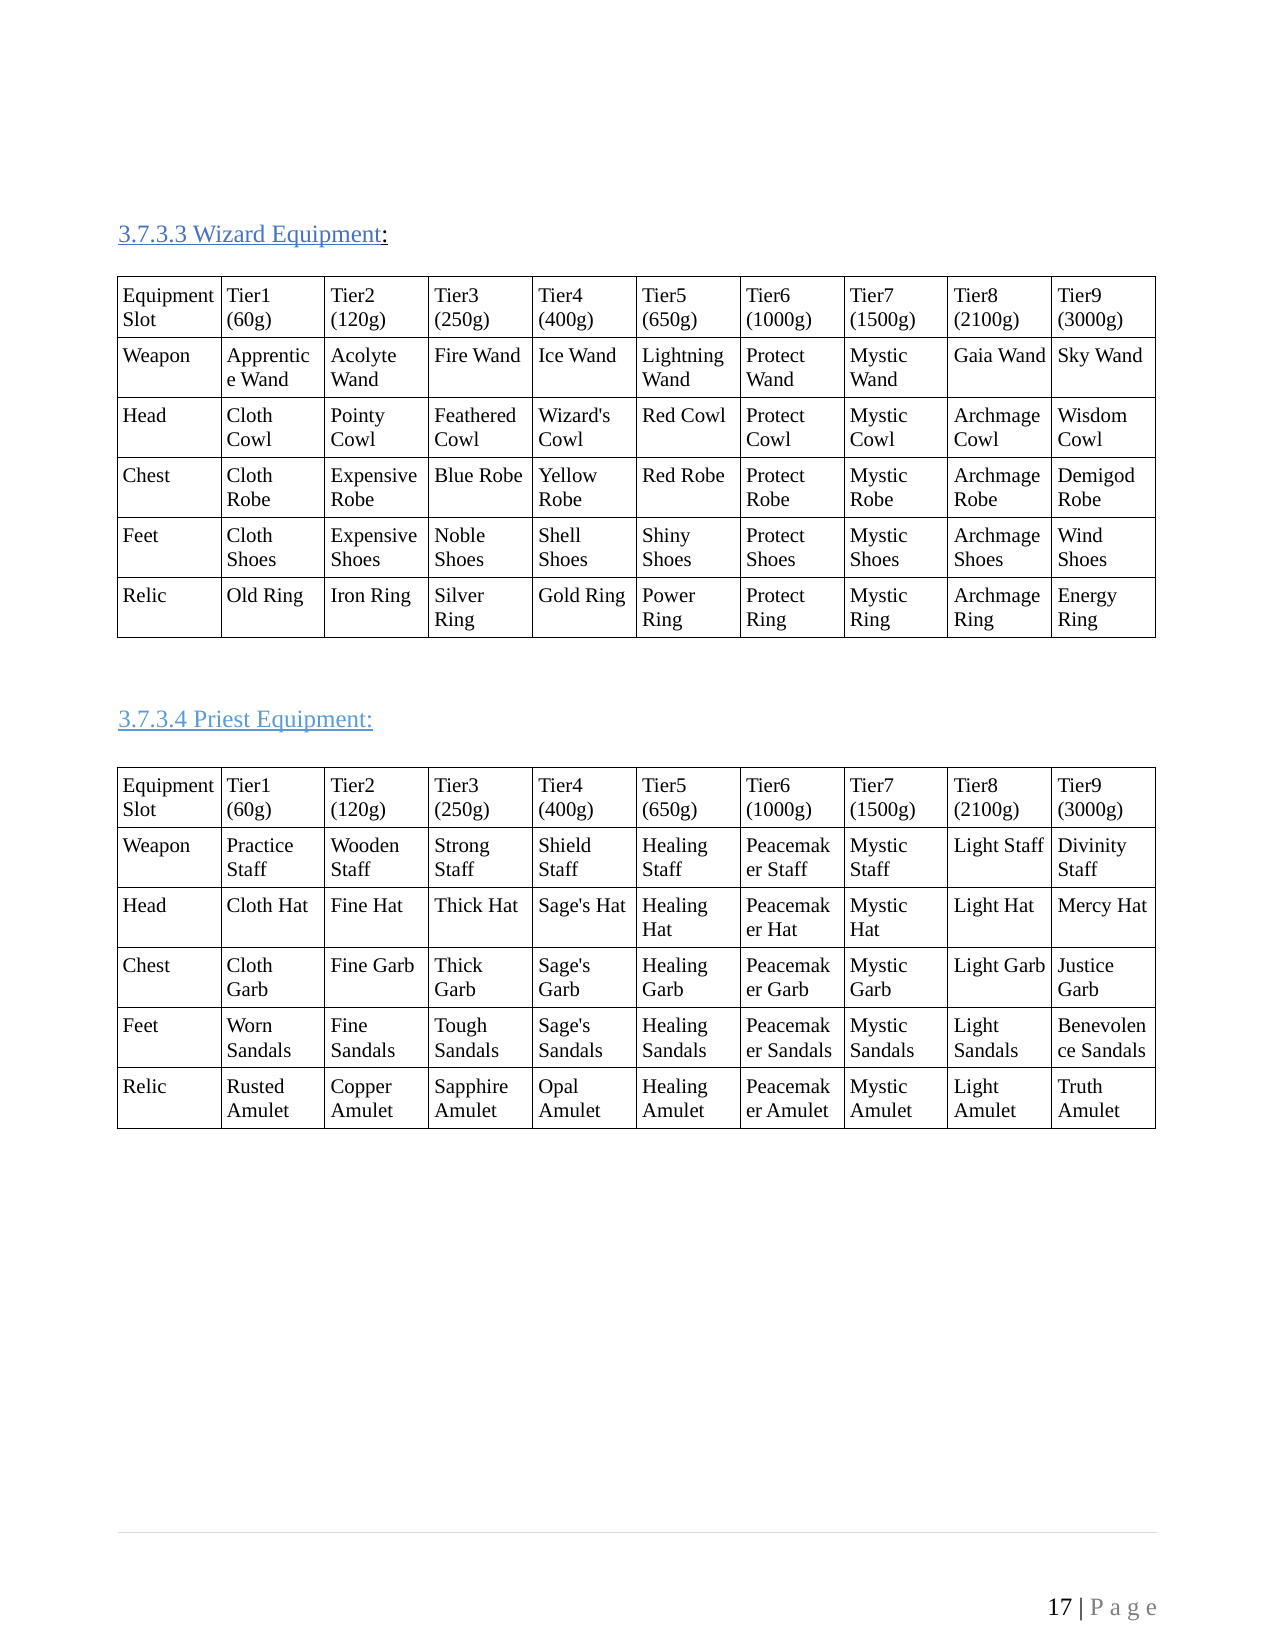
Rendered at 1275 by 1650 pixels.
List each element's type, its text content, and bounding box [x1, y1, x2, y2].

table_cell Benevolence Sandals [1052, 1008, 1155, 1067]
table_header Tier6 (1000g) [741, 277, 844, 336]
table_header Tier3 (250g) [429, 277, 532, 336]
table_header Equipment Slot [118, 277, 221, 336]
table_cell Fine Garb [325, 948, 428, 1007]
table_cell Thick Hat [429, 888, 532, 947]
table_cell Copper Amulet [325, 1068, 428, 1127]
table_cell Divinity Staff [1052, 828, 1155, 887]
table_header Tier1 (60g) [222, 277, 324, 336]
table_cell Light Staff [948, 828, 1051, 887]
table_cell Red Cowl [637, 398, 740, 457]
table_cell Justice Garb [1052, 948, 1155, 1007]
table_cell Sage's Sandals [533, 1008, 636, 1067]
table_cell Ice Wand [533, 338, 636, 396]
table_cell Cloth Hat [222, 888, 324, 947]
table_cell Healing Amulet [637, 1068, 740, 1127]
table_cell Light Amulet [948, 1068, 1051, 1127]
text 3.7.3.4 Priest Equipment: [118, 704, 1157, 733]
table_cell Light Hat [948, 888, 1051, 947]
table_cell Relic [118, 578, 221, 637]
table_cell Power Ring [637, 578, 740, 637]
table_cell Weapon [118, 828, 221, 887]
table_cell Archmage Cowl [948, 398, 1051, 457]
table_cell Expensive Shoes [325, 518, 428, 577]
table_header Tier5 (650g) [637, 768, 740, 827]
table_cell Head [118, 888, 221, 947]
table_header Tier2 (120g) [325, 277, 428, 336]
table_cell Healing Hat [637, 888, 740, 947]
table_cell Mystic Hat [845, 888, 947, 947]
table_cell Archmage Robe [948, 458, 1051, 517]
table_cell Energy Ring [1052, 578, 1155, 637]
table_cell Cloth Cowl [222, 398, 324, 457]
table_cell Protect Wand [741, 338, 844, 396]
table_cell Thick Garb [429, 948, 532, 1007]
table_cell Healing Garb [637, 948, 740, 1007]
table_cell Mystic Sandals [845, 1008, 947, 1067]
table_cell Pointy Cowl [325, 398, 428, 457]
table_cell Weapon [118, 338, 221, 396]
table_cell Fire Wand [429, 338, 532, 396]
table_cell Mystic Staff [845, 828, 947, 887]
table_cell Cloth Shoes [222, 518, 324, 577]
table_cell Mystic Ring [845, 578, 947, 637]
table_header Equipment Slot [118, 768, 221, 827]
table_cell Mystic Amulet [845, 1068, 947, 1127]
table_cell Chest [118, 948, 221, 1007]
table_header Tier6 (1000g) [741, 768, 844, 827]
table_cell Opal Amulet [533, 1068, 636, 1127]
table_header Tier9 (3000g) [1052, 277, 1155, 336]
table_cell Expensive Robe [325, 458, 428, 517]
table_cell Sapphire Amulet [429, 1068, 532, 1127]
table_cell Light Sandals [948, 1008, 1051, 1067]
table_cell Healing Sandals [637, 1008, 740, 1067]
table_header Tier2 (120g) [325, 768, 428, 827]
table_cell Wind Shoes [1052, 518, 1155, 577]
table_header Tier4 (400g) [533, 768, 636, 827]
table_cell Worn Sandals [222, 1008, 324, 1067]
table_cell Sage's Hat [533, 888, 636, 947]
table_header Tier1 (60g) [222, 768, 324, 827]
table_cell Wizard's Cowl [533, 398, 636, 457]
table_header Tier4 (400g) [533, 277, 636, 336]
table_cell Chest [118, 458, 221, 517]
table_cell Rusted Amulet [222, 1068, 324, 1127]
table_cell Mercy Hat [1052, 888, 1155, 947]
table_header Tier3 (250g) [429, 768, 532, 827]
table_cell Mystic Cowl [845, 398, 947, 457]
table_cell Light Garb [948, 948, 1051, 1007]
table_cell Shell Shoes [533, 518, 636, 577]
table_cell Mystic Wand [845, 338, 947, 396]
table_cell Protect Shoes [741, 518, 844, 577]
table_cell Strong Staff [429, 828, 532, 887]
table_header Tier7 (1500g) [845, 277, 947, 336]
table_cell Shield Staff [533, 828, 636, 887]
table_cell Mystic Garb [845, 948, 947, 1007]
table_cell Iron Ring [325, 578, 428, 637]
table_cell Truth Amulet [1052, 1068, 1155, 1127]
table_cell Acolyte Wand [325, 338, 428, 396]
table_cell Cloth Robe [222, 458, 324, 517]
table_cell Head [118, 398, 221, 457]
table_cell Old Ring [222, 578, 324, 637]
table_cell Wooden Staff [325, 828, 428, 887]
table_cell Mystic Shoes [845, 518, 947, 577]
text 3.7.3.3 Wizard Equipment: [118, 219, 1157, 247]
table_cell Peacemaker Staff [741, 828, 844, 887]
table_cell Fine Sandals [325, 1008, 428, 1067]
table_cell Feet [118, 518, 221, 577]
table_cell Gaia Wand [948, 338, 1051, 396]
table_cell Relic [118, 1068, 221, 1127]
table_cell Peacemaker Garb [741, 948, 844, 1007]
table_cell Protect Robe [741, 458, 844, 517]
table_cell Blue Robe [429, 458, 532, 517]
table_cell Mystic Robe [845, 458, 947, 517]
table_cell Silver Ring [429, 578, 532, 637]
table_cell Healing Staff [637, 828, 740, 887]
table_header Tier8 (2100g) [948, 277, 1051, 336]
table_cell Tough Sandals [429, 1008, 532, 1067]
table_cell Peacemaker Sandals [741, 1008, 844, 1067]
table_cell Demigod Robe [1052, 458, 1155, 517]
table_cell Wisdom Cowl [1052, 398, 1155, 457]
table_header Tier8 (2100g) [948, 768, 1051, 827]
table_cell Archmage Ring [948, 578, 1051, 637]
table_header Tier5 (650g) [637, 277, 740, 336]
table_cell Protect Cowl [741, 398, 844, 457]
table_cell Noble Shoes [429, 518, 532, 577]
table_cell Gold Ring [533, 578, 636, 637]
table_header Tier7 (1500g) [845, 768, 947, 827]
table_cell Red Robe [637, 458, 740, 517]
table_cell Peacemaker Hat [741, 888, 844, 947]
table_cell Peacemaker Amulet [741, 1068, 844, 1127]
table_cell Shiny Shoes [637, 518, 740, 577]
table_cell Sky Wand [1052, 338, 1155, 396]
table_cell Practice Staff [222, 828, 324, 887]
table_cell Lightning Wand [637, 338, 740, 396]
table_cell Cloth Garb [222, 948, 324, 1007]
table_cell Feet [118, 1008, 221, 1067]
table_cell Apprentice Wand [222, 338, 324, 396]
table_cell Protect Ring [741, 578, 844, 637]
table_cell Sage's Garb [533, 948, 636, 1007]
table_cell Feathered Cowl [429, 398, 532, 457]
table_cell Fine Hat [325, 888, 428, 947]
table_header Tier9 (3000g) [1052, 768, 1155, 827]
table_cell Archmage Shoes [948, 518, 1051, 577]
table_cell Yellow Robe [533, 458, 636, 517]
